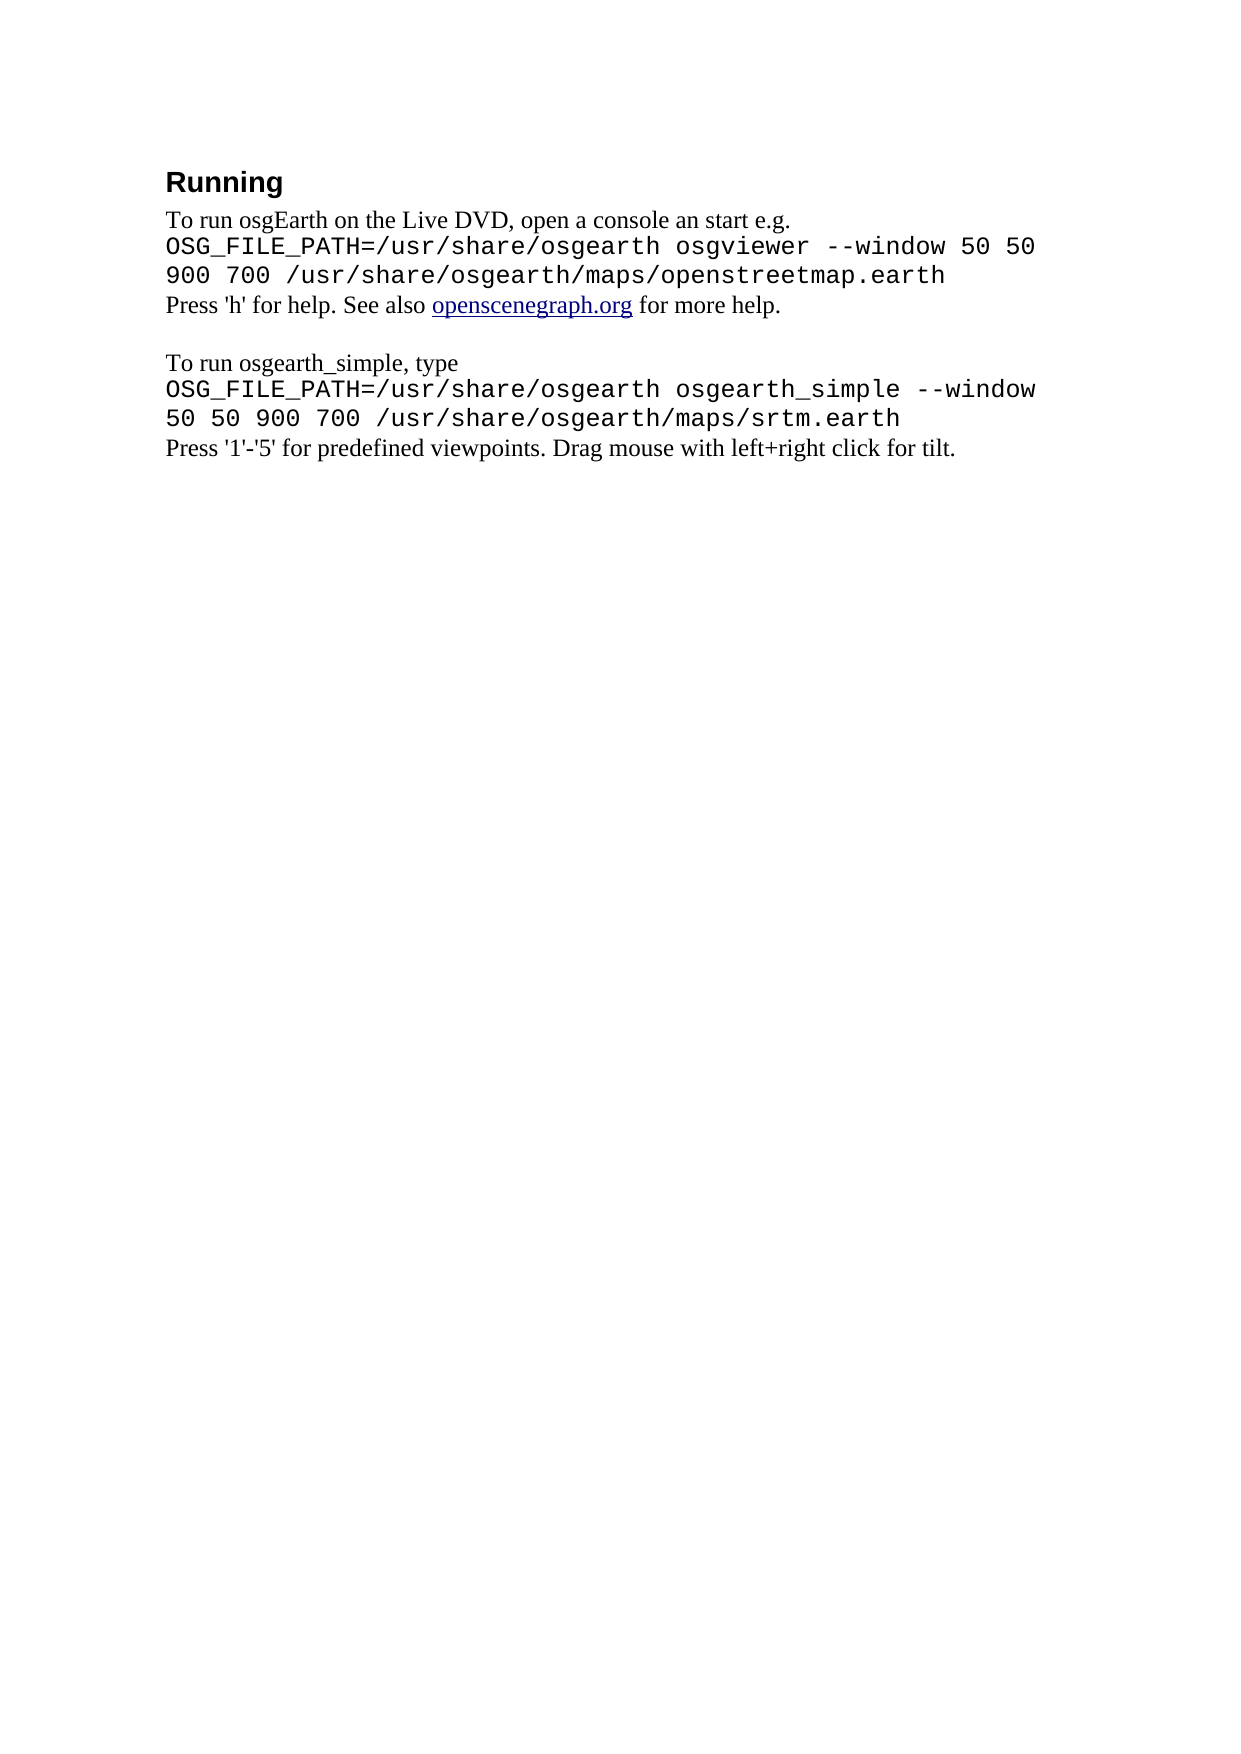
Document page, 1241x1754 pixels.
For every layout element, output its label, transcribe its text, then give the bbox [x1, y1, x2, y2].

text Press 'h' for help. See also openscenegraph.org for more help. [165, 291, 1075, 319]
text Press '1'-'5' for predefined viewpoints. Drag mouse with left+right click for tilt. [165, 433, 1075, 462]
text OSG_FILE_PATH=/usr/share/osgearth osgviewer --window 50 50 900 700 /usr/share/osgearth/maps/openstreetmap.earth [165, 234, 1075, 291]
subtitle Running [165, 165, 1075, 199]
text OSG_FILE_PATH=/usr/share/osgearth osgearth_simple --window 50 50 900 700 /usr/share/osgearth/maps/srtm.earth [165, 377, 1075, 433]
text To run osgearth_simple, type [165, 348, 1075, 377]
text To run osgEarth on the Live DVD, open a console an start e.g. [165, 205, 1075, 234]
